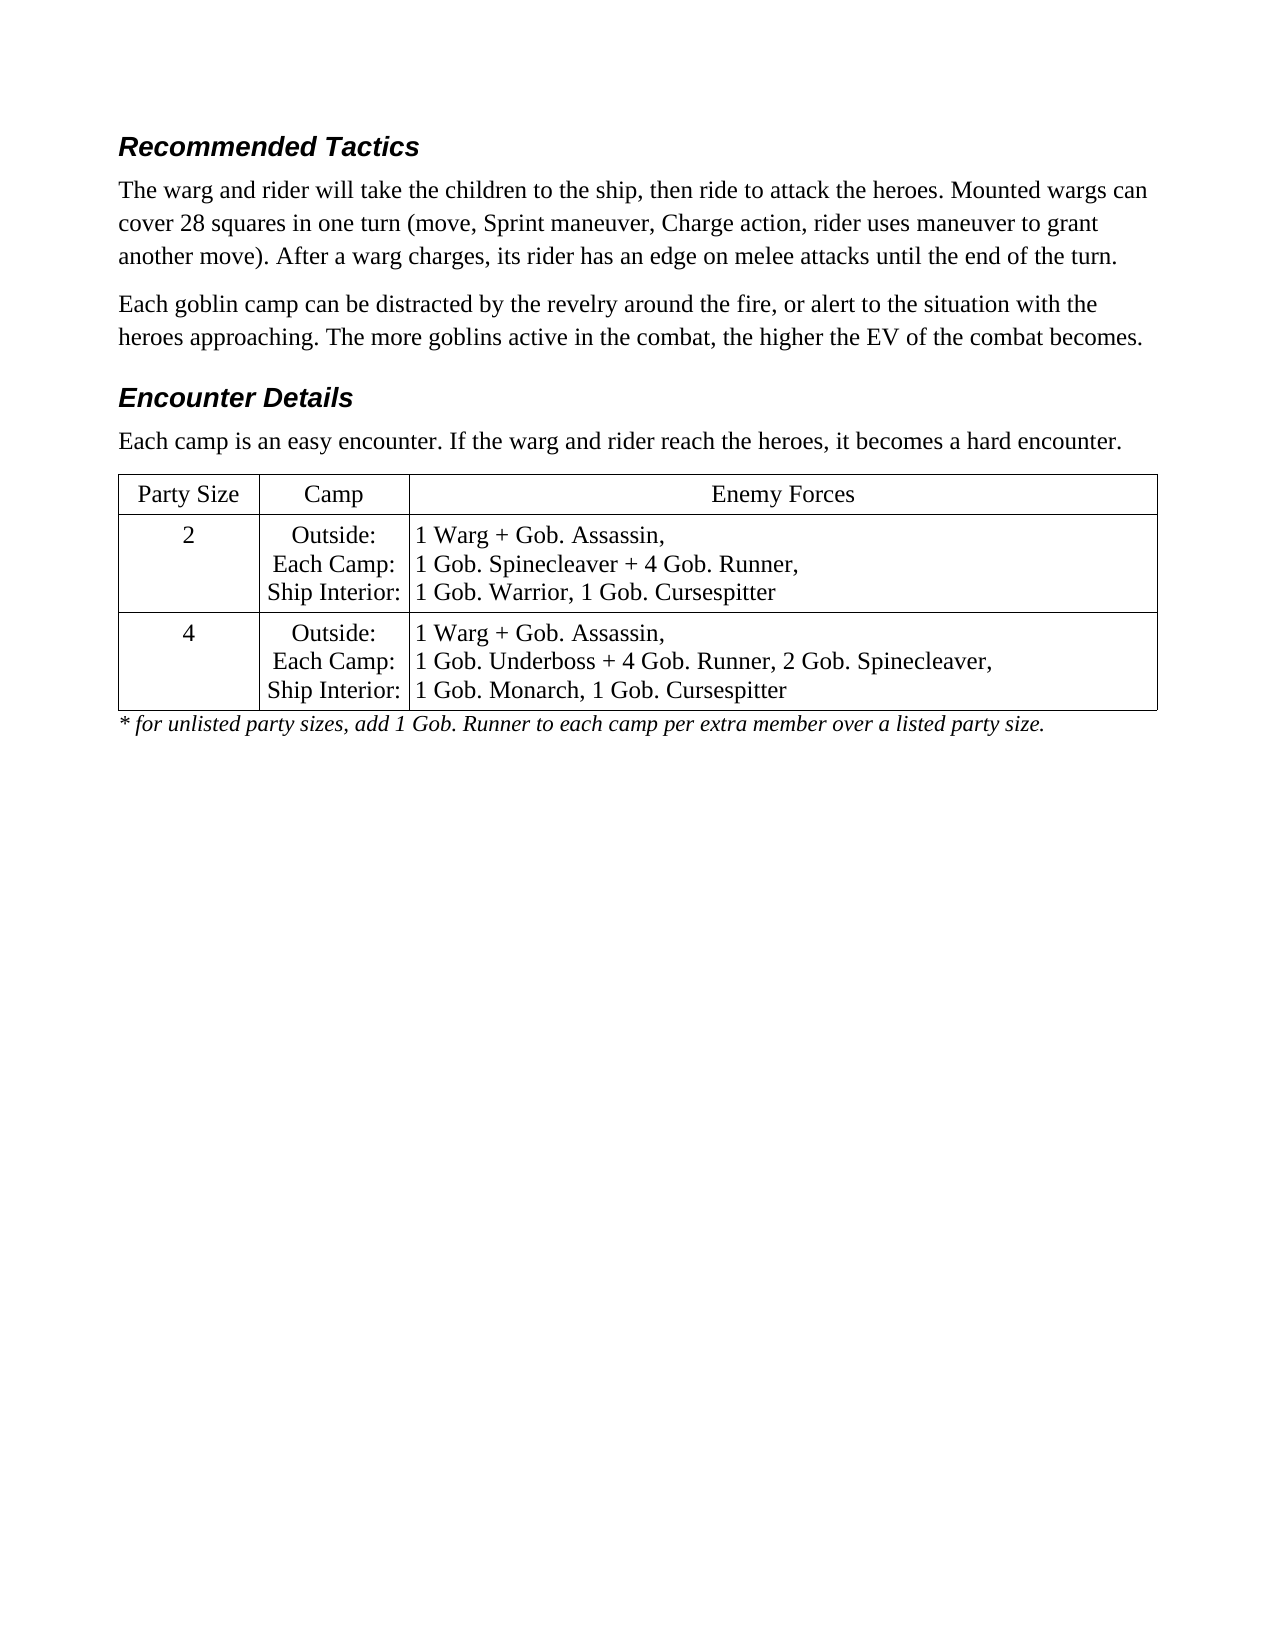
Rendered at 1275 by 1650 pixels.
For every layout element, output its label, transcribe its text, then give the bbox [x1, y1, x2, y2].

table_cell 4 [119, 613, 259, 710]
subtitle Encounter Details [118, 382, 1157, 414]
text Each camp is an easy encounter. If the warg and rider reach the heroes, it becomes a hard encounter. [118, 426, 1157, 455]
table_cell 2 [119, 515, 259, 612]
table_header Enemy Forces [410, 475, 1157, 514]
text The warg and rider will take the children to the ship, then ride to attack the heroes. Mounted wargs can cover 28 squares in one turn (move, Sprint maneuver, Charge action, rider uses maneuver to grant another move). After a warg charges, its rider has an edge on melee attacks until the end of the turn. [118, 175, 1157, 270]
table_cell Outside: Each Camp: Ship Interior: [260, 515, 409, 612]
table_cell 1 Warg + Gob. Assassin, 1 Gob. Underboss + 4 Gob. Runner, 2 Gob. Spinecleaver, 1 Gob. Monarch, 1 Gob. Cursespitter [410, 613, 1157, 710]
subtitle Recommended Tactics [118, 131, 1157, 162]
text Each goblin camp can be distracted by the revelry around the fire, or alert to the situation with the heroes approaching. The more goblins active in the combat, the higher the EV of the combat becomes. [118, 289, 1157, 350]
table_header Camp [260, 475, 409, 514]
text * for unlisted party sizes, add 1 Gob. Runner to each camp per extra member over a listed party size. [118, 711, 1157, 736]
table_cell 1 Warg + Gob. Assassin, 1 Gob. Spinecleaver + 4 Gob. Runner, 1 Gob. Warrior, 1 Gob. Cursespitter [410, 515, 1157, 612]
table_header Party Size [119, 475, 259, 514]
table_cell Outside: Each Camp: Ship Interior: [260, 613, 409, 710]
